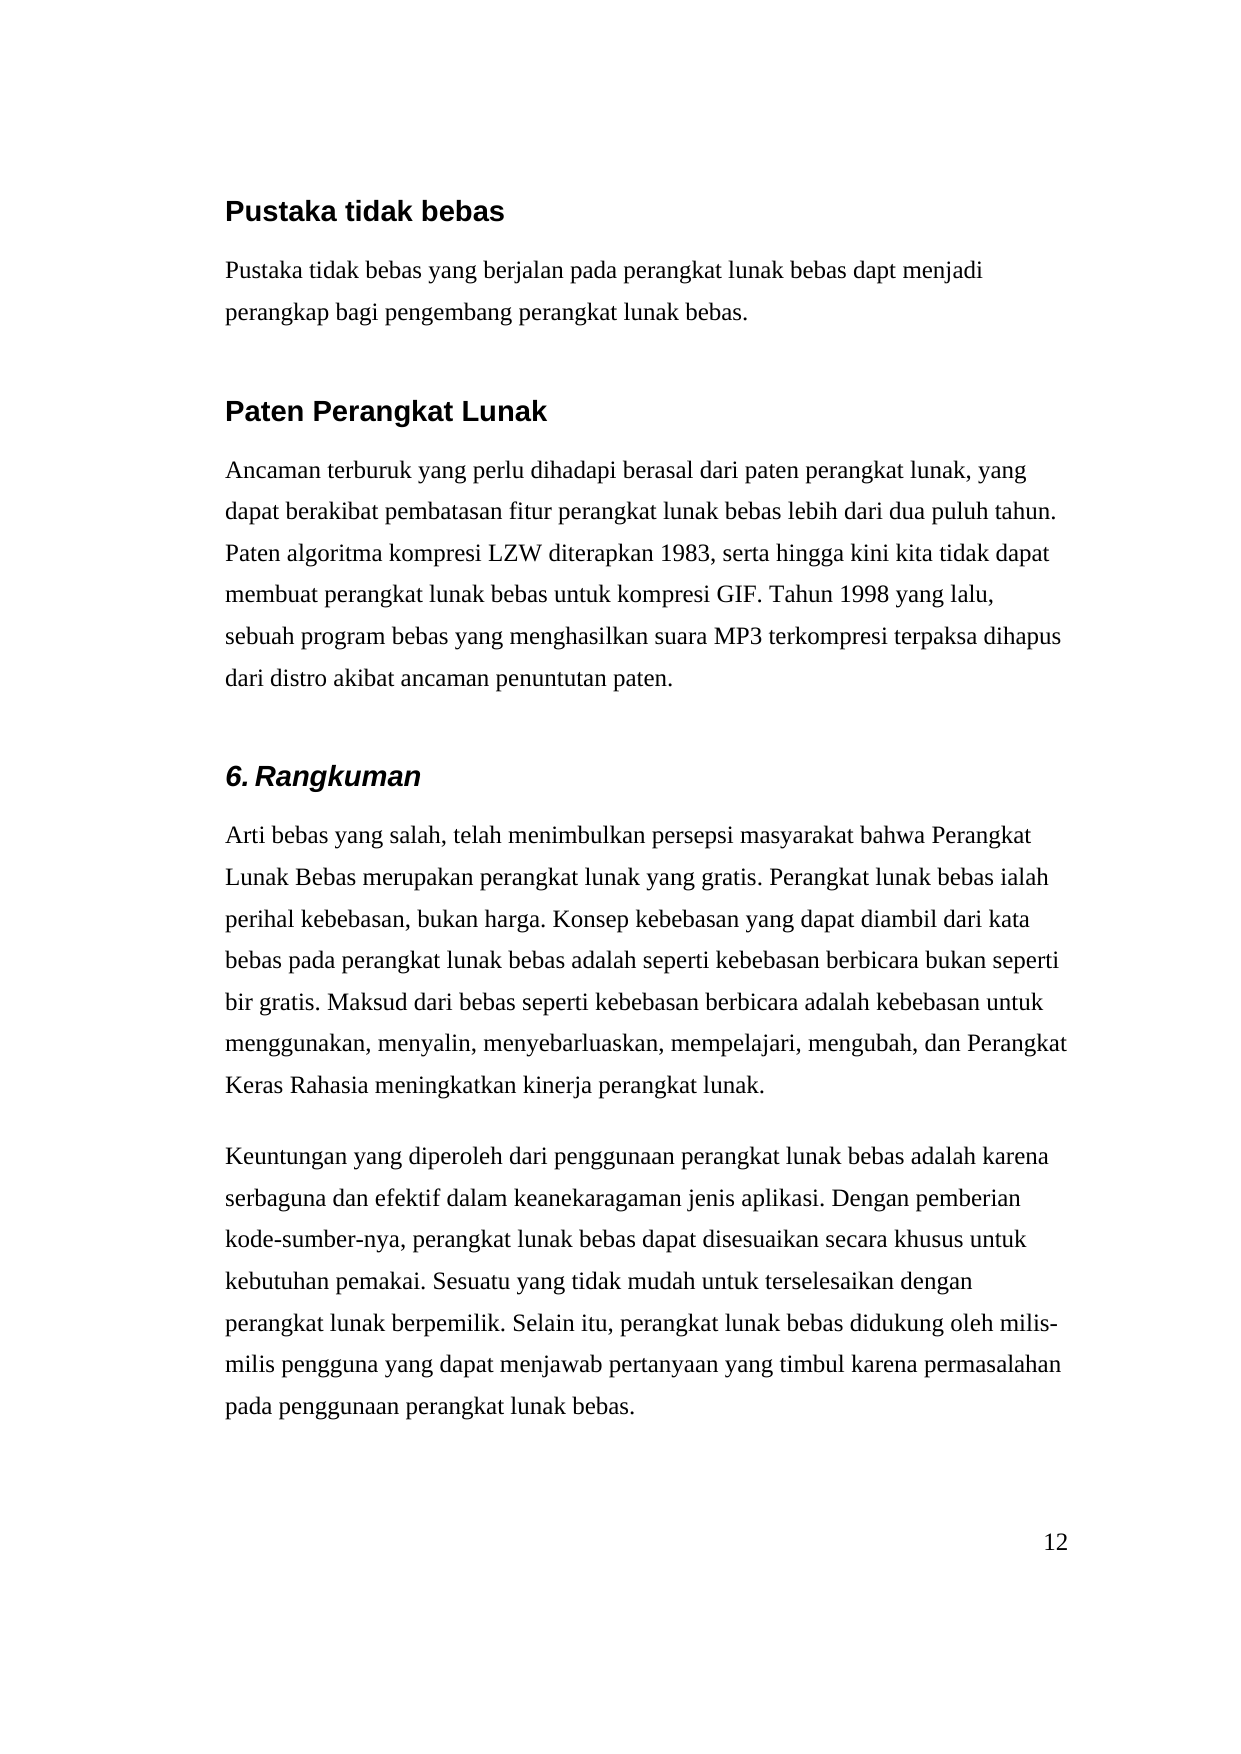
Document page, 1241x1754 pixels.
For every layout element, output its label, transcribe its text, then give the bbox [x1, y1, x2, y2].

text Keuntungan yang diperoleh dari penggunaan perangkat lunak bebas adalah karena serbaguna dan efektif dalam keanekaragaman jenis aplikasi. Dengan pemberian kode-sumber-nya, perangkat lunak bebas dapat disesuaikan secara khusus untuk kebutuhan pemakai. Sesuatu yang tidak mudah untuk terselesaikan dengan perangkat lunak berpemilik. Selain itu, perangkat lunak bebas didukung oleh milis-milis pengguna yang dapat menjawab pertanyaan yang timbul karena permasalahan pada penggunaan perangkat lunak bebas. [225, 1142, 1068, 1419]
text Pustaka tidak bebas yang berjalan pada perangkat lunak bebas dapt menjadi perangkap bagi pengembang perangkat lunak bebas. [225, 256, 1068, 326]
subtitle Rangkuman [225, 760, 1068, 793]
text Ancaman terburuk yang perlu dihadapi berasal dari paten perangkat lunak, yang dapat berakibat pembatasan fitur perangkat lunak bebas lebih dari dua puluh tahun. Paten algoritma kompresi LZW diterapkan 1983, serta hingga kini kita tidak dapat membuat perangkat lunak bebas untuk kompresi GIF. Tahun 1998 yang lalu, sebuah program bebas yang menghasilkan suara MP3 terkompresi terpaksa dihapus dari distro akibat ancaman penuntutan paten. [225, 456, 1068, 691]
subtitle Pustaka tidak bebas [225, 195, 1068, 228]
text Arti bebas yang salah, telah menimbulkan persepsi masyarakat bahwa Perangkat Lunak Bebas merupakan perangkat lunak yang gratis. Perangkat lunak bebas ialah perihal kebebasan, bukan harga. Konsep kebebasan yang dapat diambil dari kata bebas pada perangkat lunak bebas adalah seperti kebebasan berbicara bukan seperti bir gratis. Maksud dari bebas seperti kebebasan berbicara adalah kebebasan untuk menggunakan, menyalin, menyebarluaskan, mempelajari, mengubah, dan Perangkat Keras Rahasia meningkatkan kinerja perangkat lunak. [225, 822, 1068, 1099]
subtitle Paten Perangkat Lunak [225, 394, 1068, 427]
